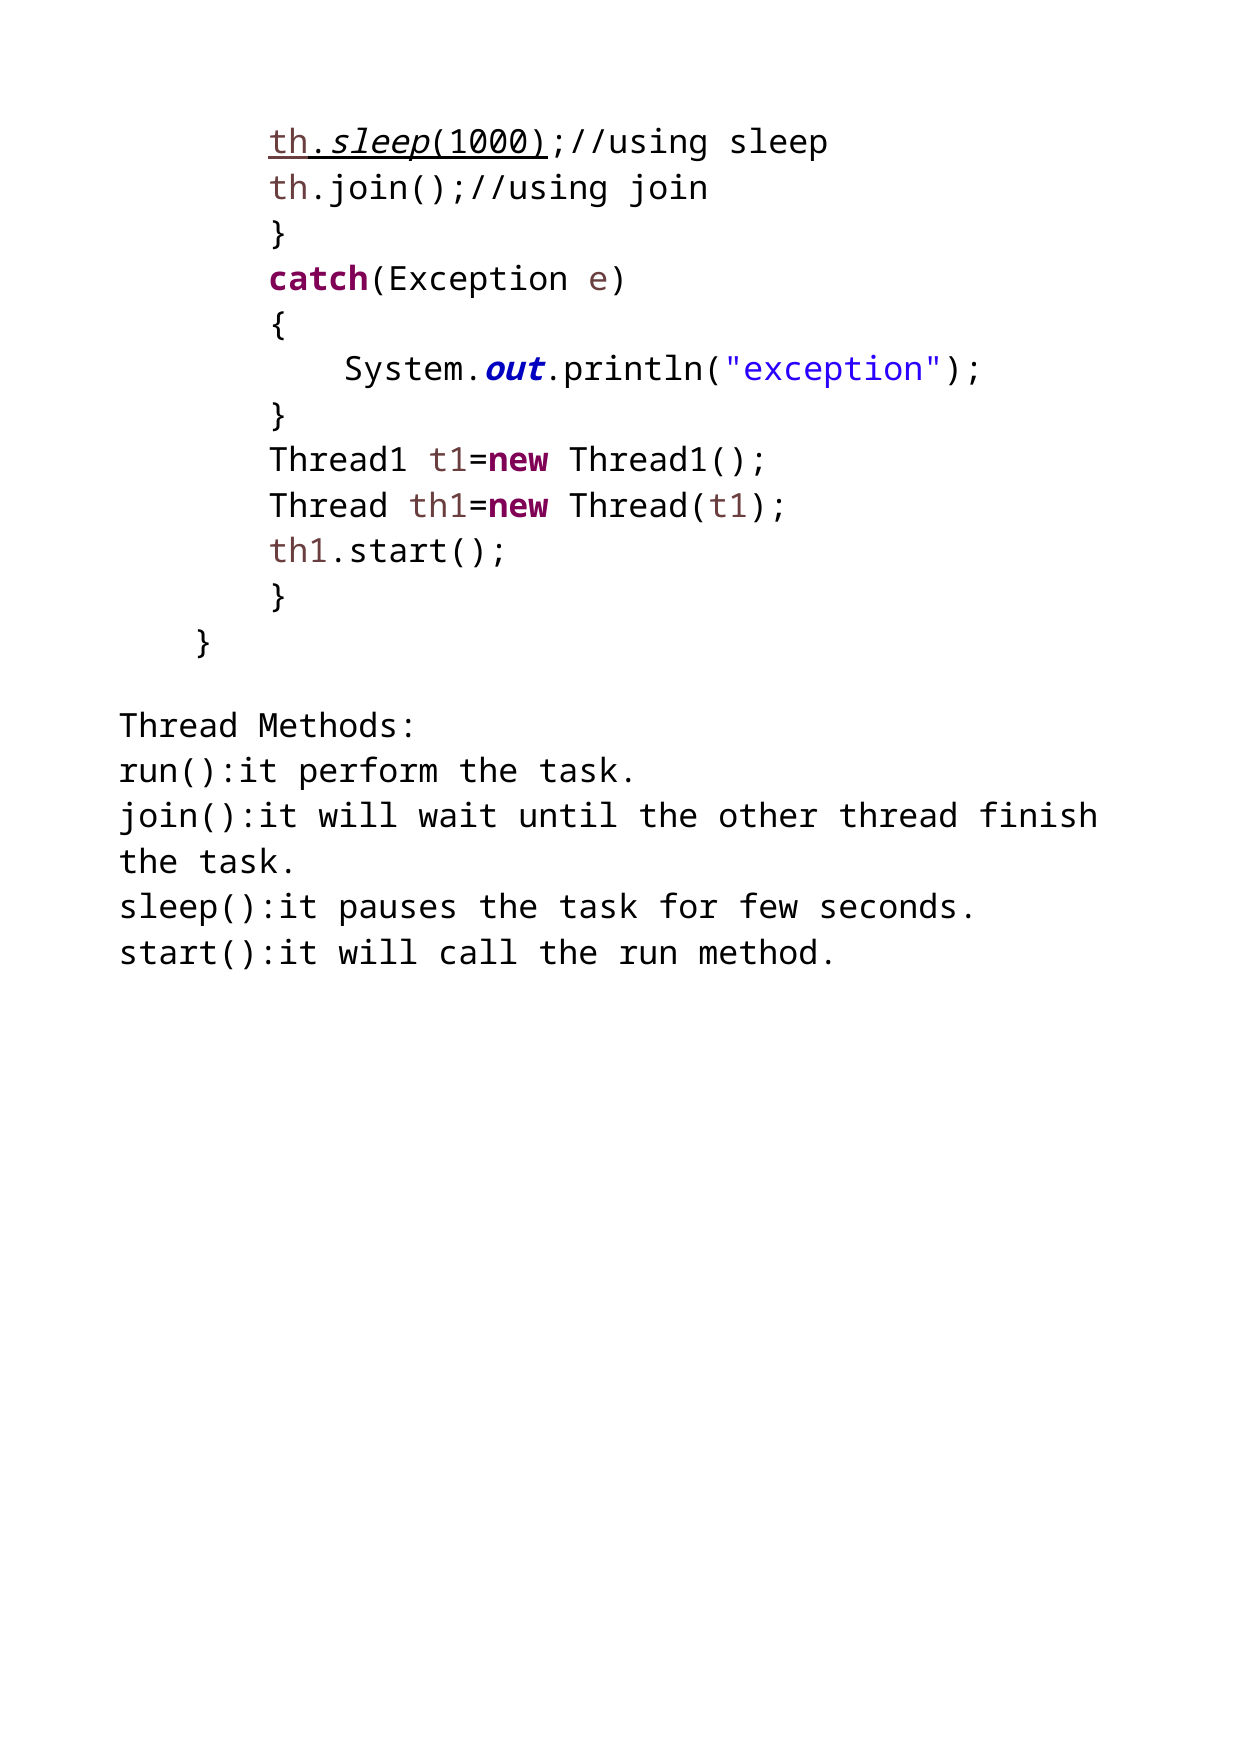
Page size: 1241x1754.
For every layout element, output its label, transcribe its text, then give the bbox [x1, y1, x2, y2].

text th.sleep(1000);//using sleep [118, 118, 1122, 163]
text catch(Exception e) [118, 254, 1122, 300]
text join():it will wait until the other thread finish the task. [118, 792, 1122, 883]
text System.out.println("exception"); [118, 345, 1122, 391]
text sleep():it pauses the task for few seconds. [118, 883, 1122, 928]
text th.join();//using join [118, 163, 1122, 209]
text start():it will call the run method. [118, 928, 1122, 974]
text { [118, 300, 1122, 345]
text Thread Methods: [118, 701, 1122, 747]
text } [118, 391, 1122, 436]
text run():it perform the task. [118, 747, 1122, 792]
text Thread1 t1=new Thread1(); [118, 436, 1122, 481]
text } [118, 572, 1122, 618]
text Thread th1=new Thread(t1); [118, 481, 1122, 527]
text th1.start(); [118, 527, 1122, 572]
text } [118, 209, 1122, 254]
text } [118, 618, 1122, 663]
